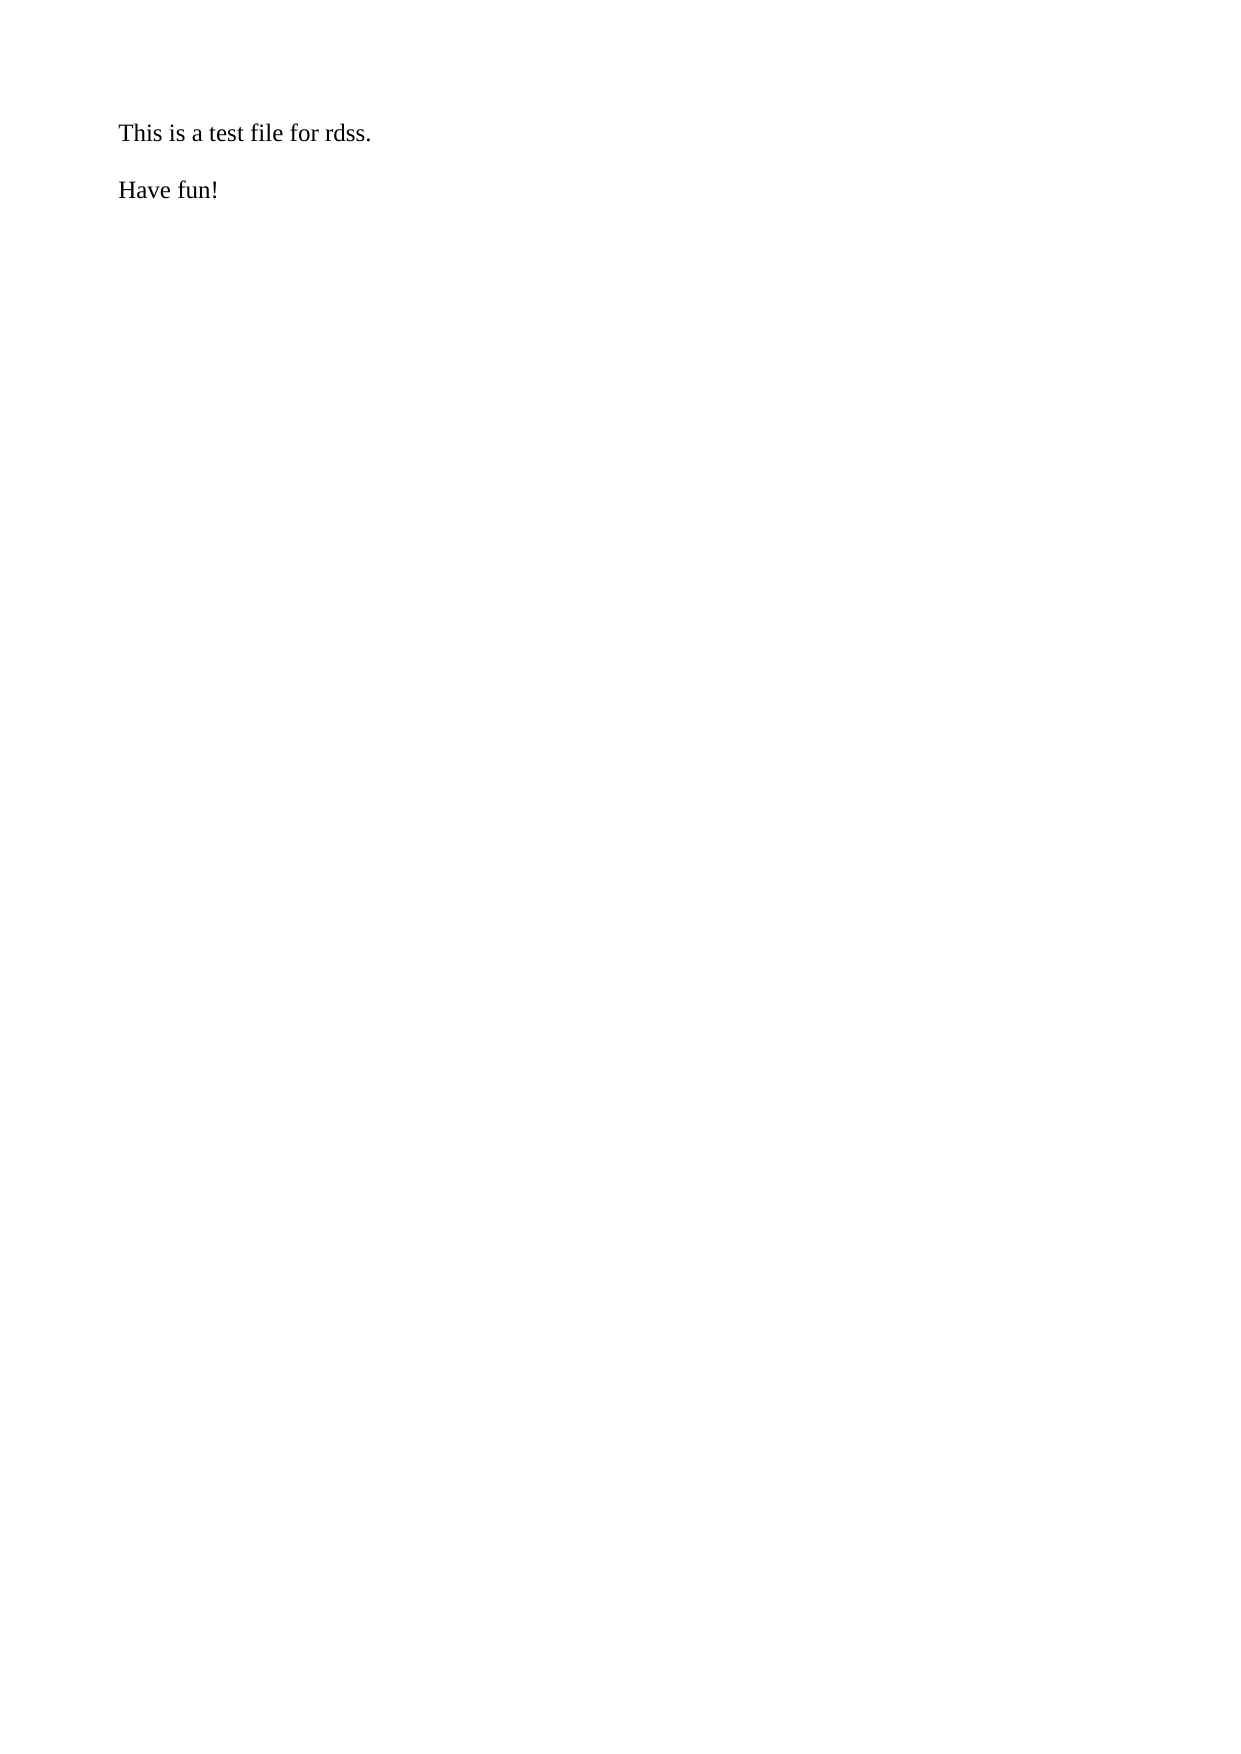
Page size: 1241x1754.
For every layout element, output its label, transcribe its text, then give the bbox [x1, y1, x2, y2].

text Have fun! [118, 176, 1122, 204]
text This is a test file for rdss. [118, 118, 1122, 147]
